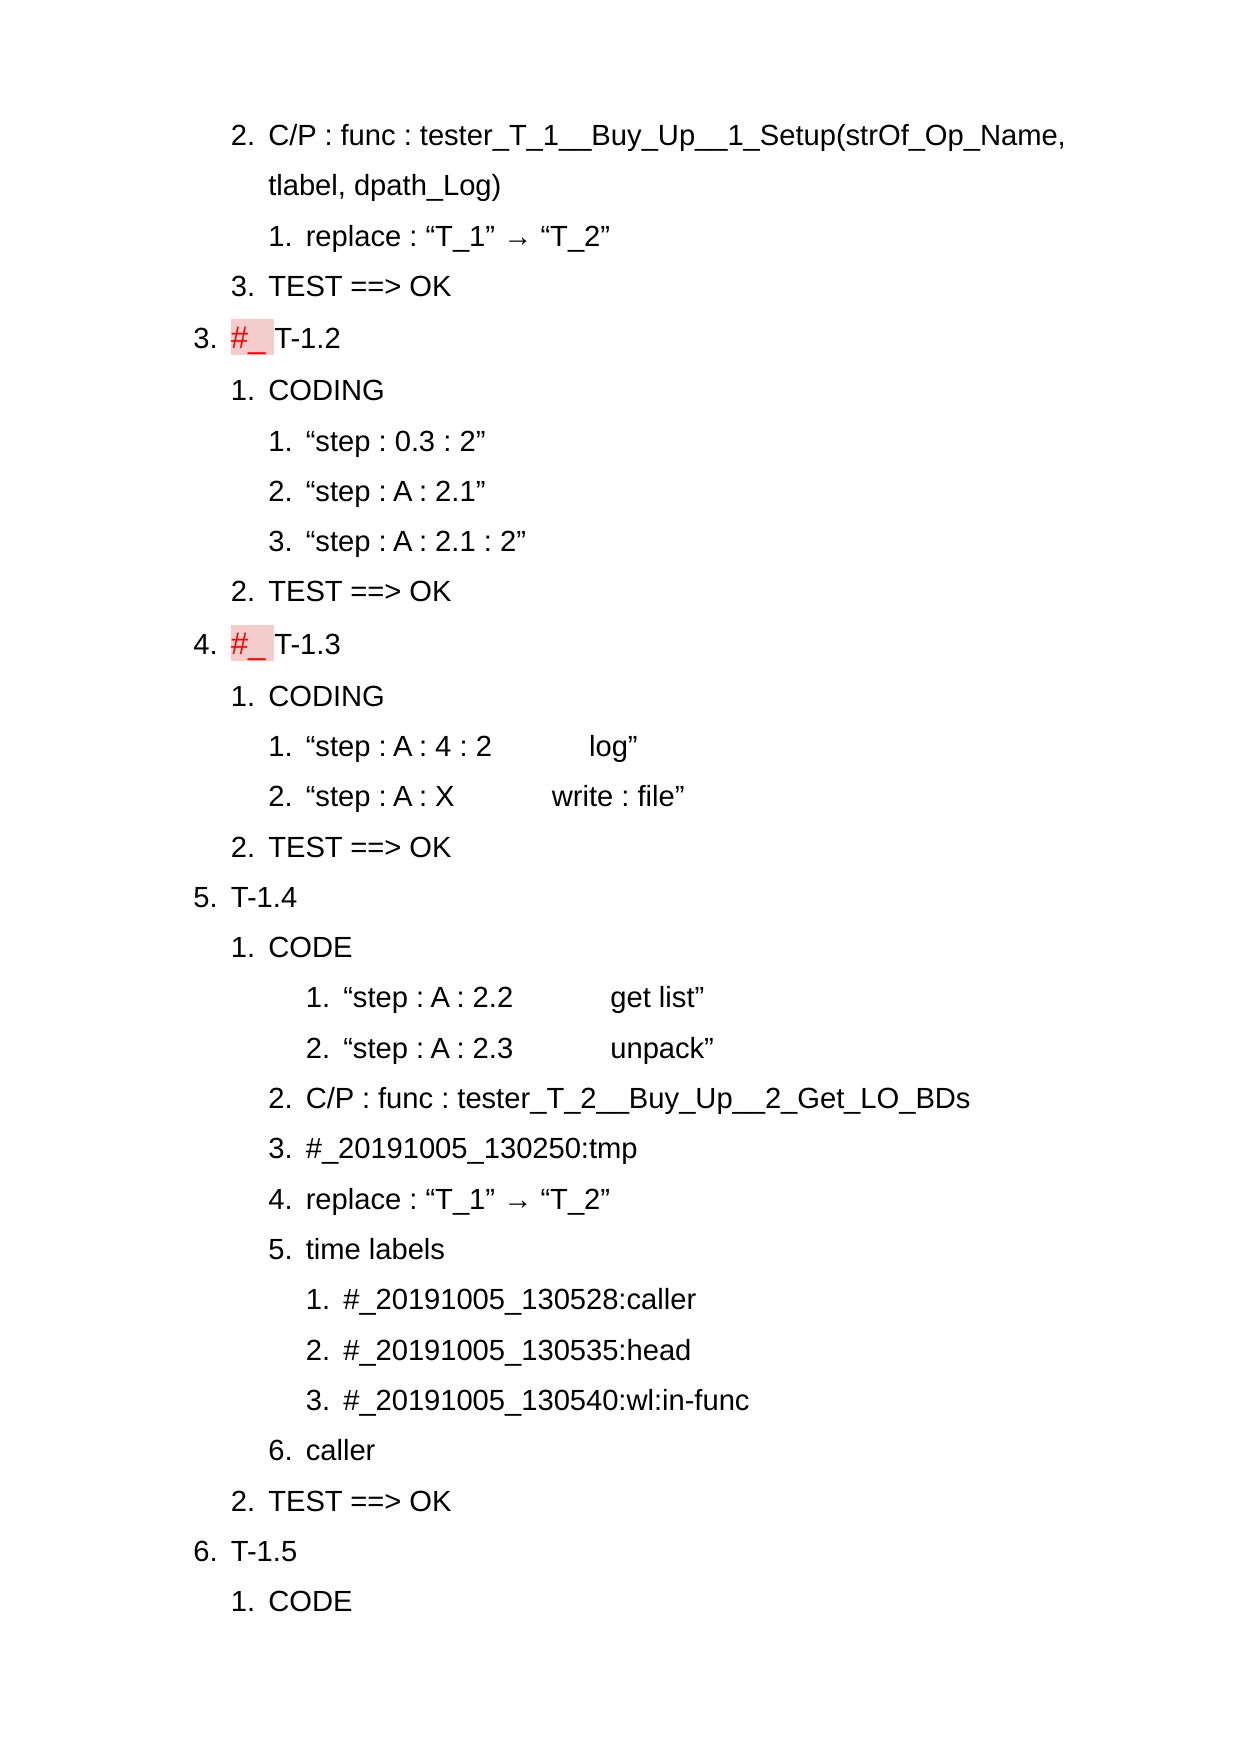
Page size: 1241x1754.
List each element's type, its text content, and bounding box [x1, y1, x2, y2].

list TEST ==> OK [231, 829, 1122, 863]
list “step : A : 2.1” [268, 474, 1122, 507]
list #_ T-1.3 [193, 625, 1122, 661]
list replace : “T_1” → “T_2” [268, 1182, 1122, 1215]
list CODE [231, 930, 1122, 964]
list “step : A : 2.1 : 2” [268, 524, 1122, 558]
list TEST ==> OK [231, 269, 1122, 303]
list “step : A : X write : file” [268, 779, 1122, 813]
list #_ T-1.2 [193, 319, 1122, 355]
list time labels [268, 1232, 1122, 1266]
list CODING [231, 373, 1122, 407]
list #_20191005_130535:head [306, 1333, 1122, 1366]
list replace : “T_1” → “T_2” [268, 219, 1122, 252]
list “step : A : 4 : 2 log” [268, 729, 1122, 762]
list #_20191005_130250:tmp [268, 1131, 1122, 1165]
list C/P : func : tester_T_1__Buy_Up__1_Setup(strOf_Op_Name, tlabel, dpath_Log) [231, 118, 1122, 202]
list T-1.4 [193, 880, 1122, 913]
list TEST ==> OK [231, 574, 1122, 608]
list CODE [231, 1584, 1122, 1618]
list C/P : func : tester_T_2__Buy_Up__2_Get_LO_BDs [268, 1081, 1122, 1115]
list #_20191005_130528:caller [306, 1282, 1122, 1316]
list “step : A : 2.2 get list” [306, 981, 1122, 1014]
list TEST ==> OK [231, 1484, 1122, 1517]
list CODING [231, 679, 1122, 712]
list “step : A : 2.3 unpack” [306, 1031, 1122, 1064]
list caller [268, 1433, 1122, 1467]
list #_20191005_130540:wl:in-func [306, 1383, 1122, 1417]
list T-1.5 [193, 1534, 1122, 1567]
list “step : 0.3 : 2” [268, 423, 1122, 457]
